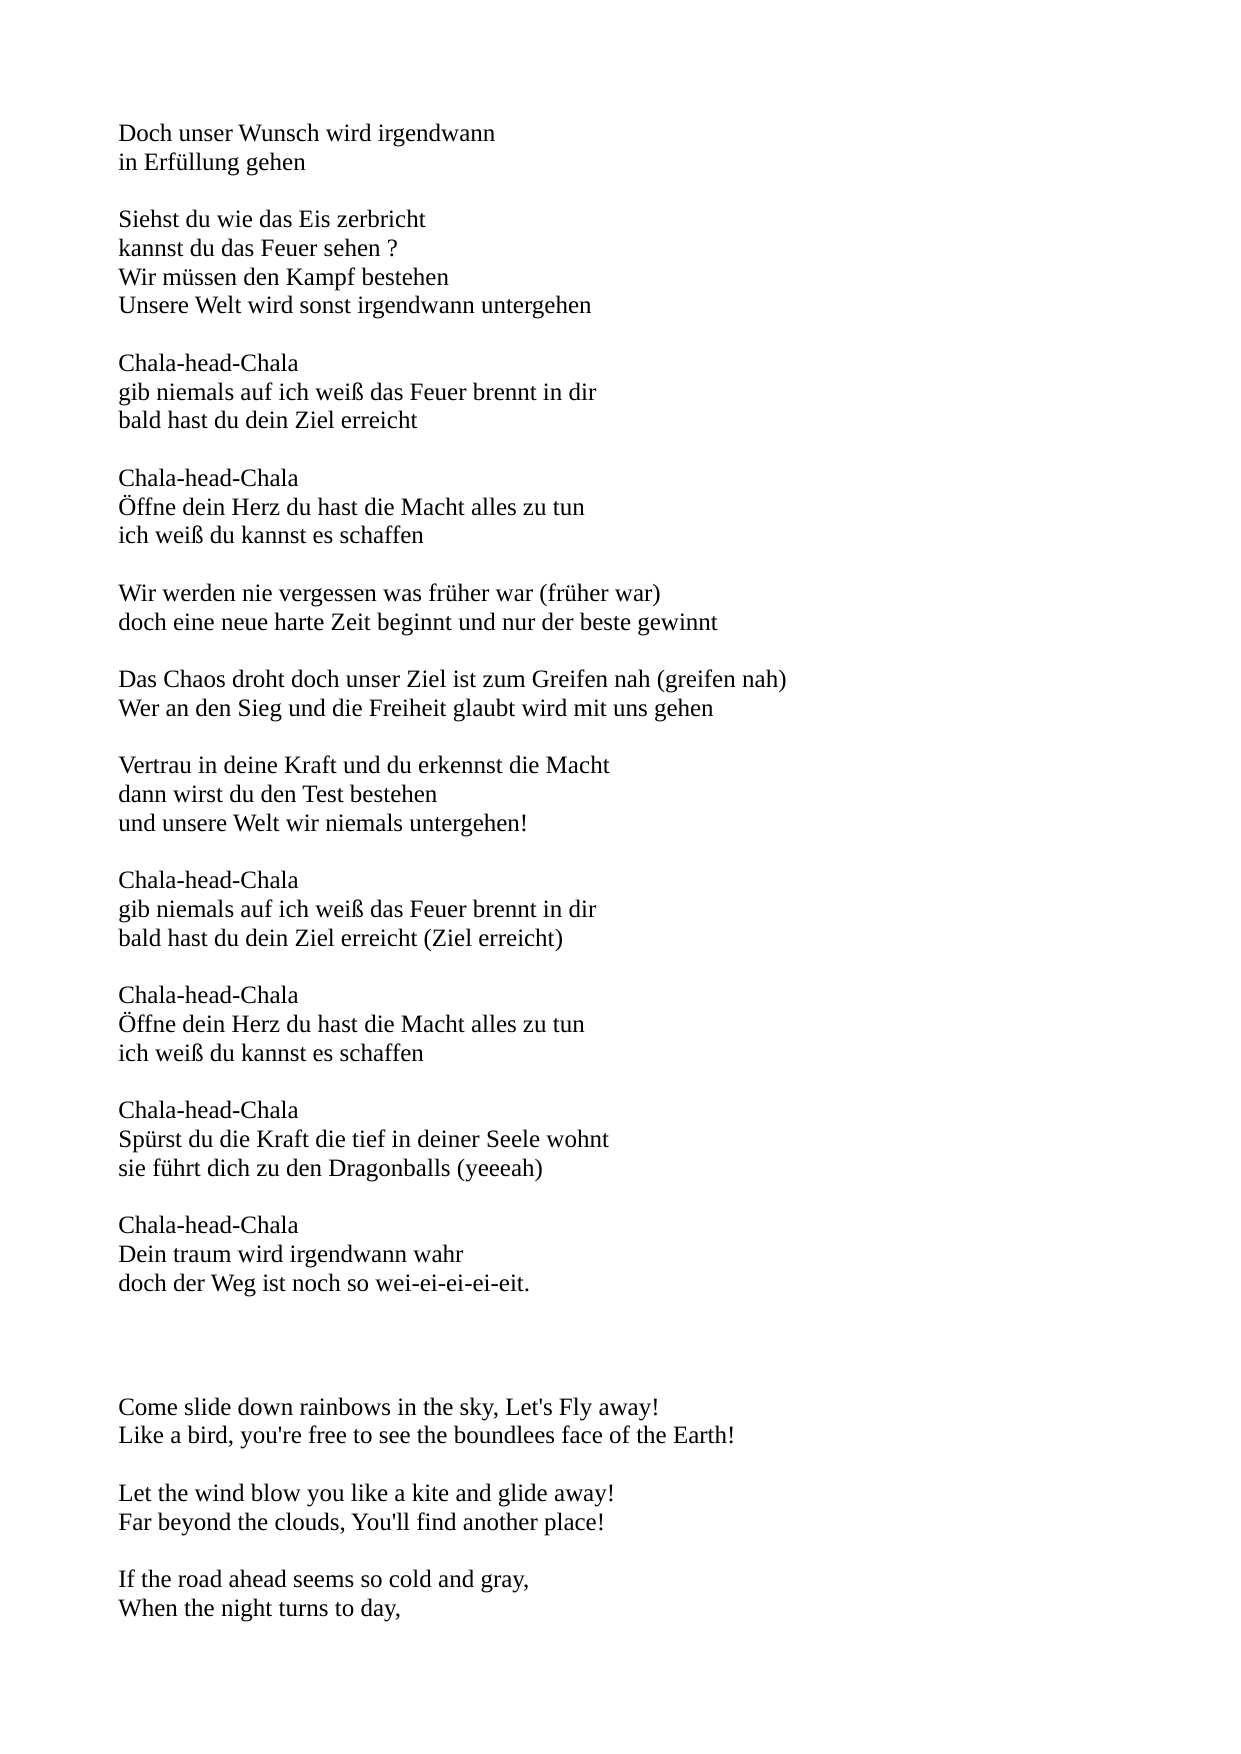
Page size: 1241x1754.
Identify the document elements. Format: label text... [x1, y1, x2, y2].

text Let the wind blow you like a kite and glide away! Far beyond the clouds, You'll find another place! If the road ahead seems so cold and gray, When the night turns to day, [118, 1478, 1122, 1622]
text Come slide down rainbows in the sky, Let's Fly away! Like a bird, you're free to see the boundlees face of the Earth! [118, 1392, 1122, 1449]
text Doch unser Wunsch wird irgendwann in Erfüllung gehen Siehst du wie das Eis zerbricht kannst du das Feuer sehen ? Wir müssen den Kampf bestehen Unsere Welt wird sonst irgendwann untergehen Chala-head-Chala gib niemals auf ich weiß das Feuer brennt in dir bald hast du dein Ziel erreicht Chala-head-Chala Öffne dein Herz du hast die Macht alles zu tun ich weiß du kannst es schaffen Wir werden nie vergessen was früher war (früher war) doch eine neue harte Zeit beginnt und nur der beste gewinnt Das Chaos droht doch unser Ziel ist zum Greifen nah (greifen nah) Wer an den Sieg und die Freiheit glaubt wird mit uns gehen Vertrau in deine Kraft und du erkennst die Macht dann wirst du den Test bestehen und unsere Welt wir niemals untergehen! Chala-head-Chala gib niemals auf ich weiß das Feuer brennt in dir bald hast du dein Ziel erreicht (Ziel erreicht) Chala-head-Chala Öffne dein Herz du hast die Macht alles zu tun ich weiß du kannst es schaffen Chala-head-Chala Spürst du die Kraft die tief in deiner Seele wohnt sie führt dich zu den Dragonballs (yeeeah) Chala-head-Chala Dein traum wird irgendwann wahr doch der Weg ist noch so wei-ei-ei-ei-eit. [118, 118, 1122, 1297]
